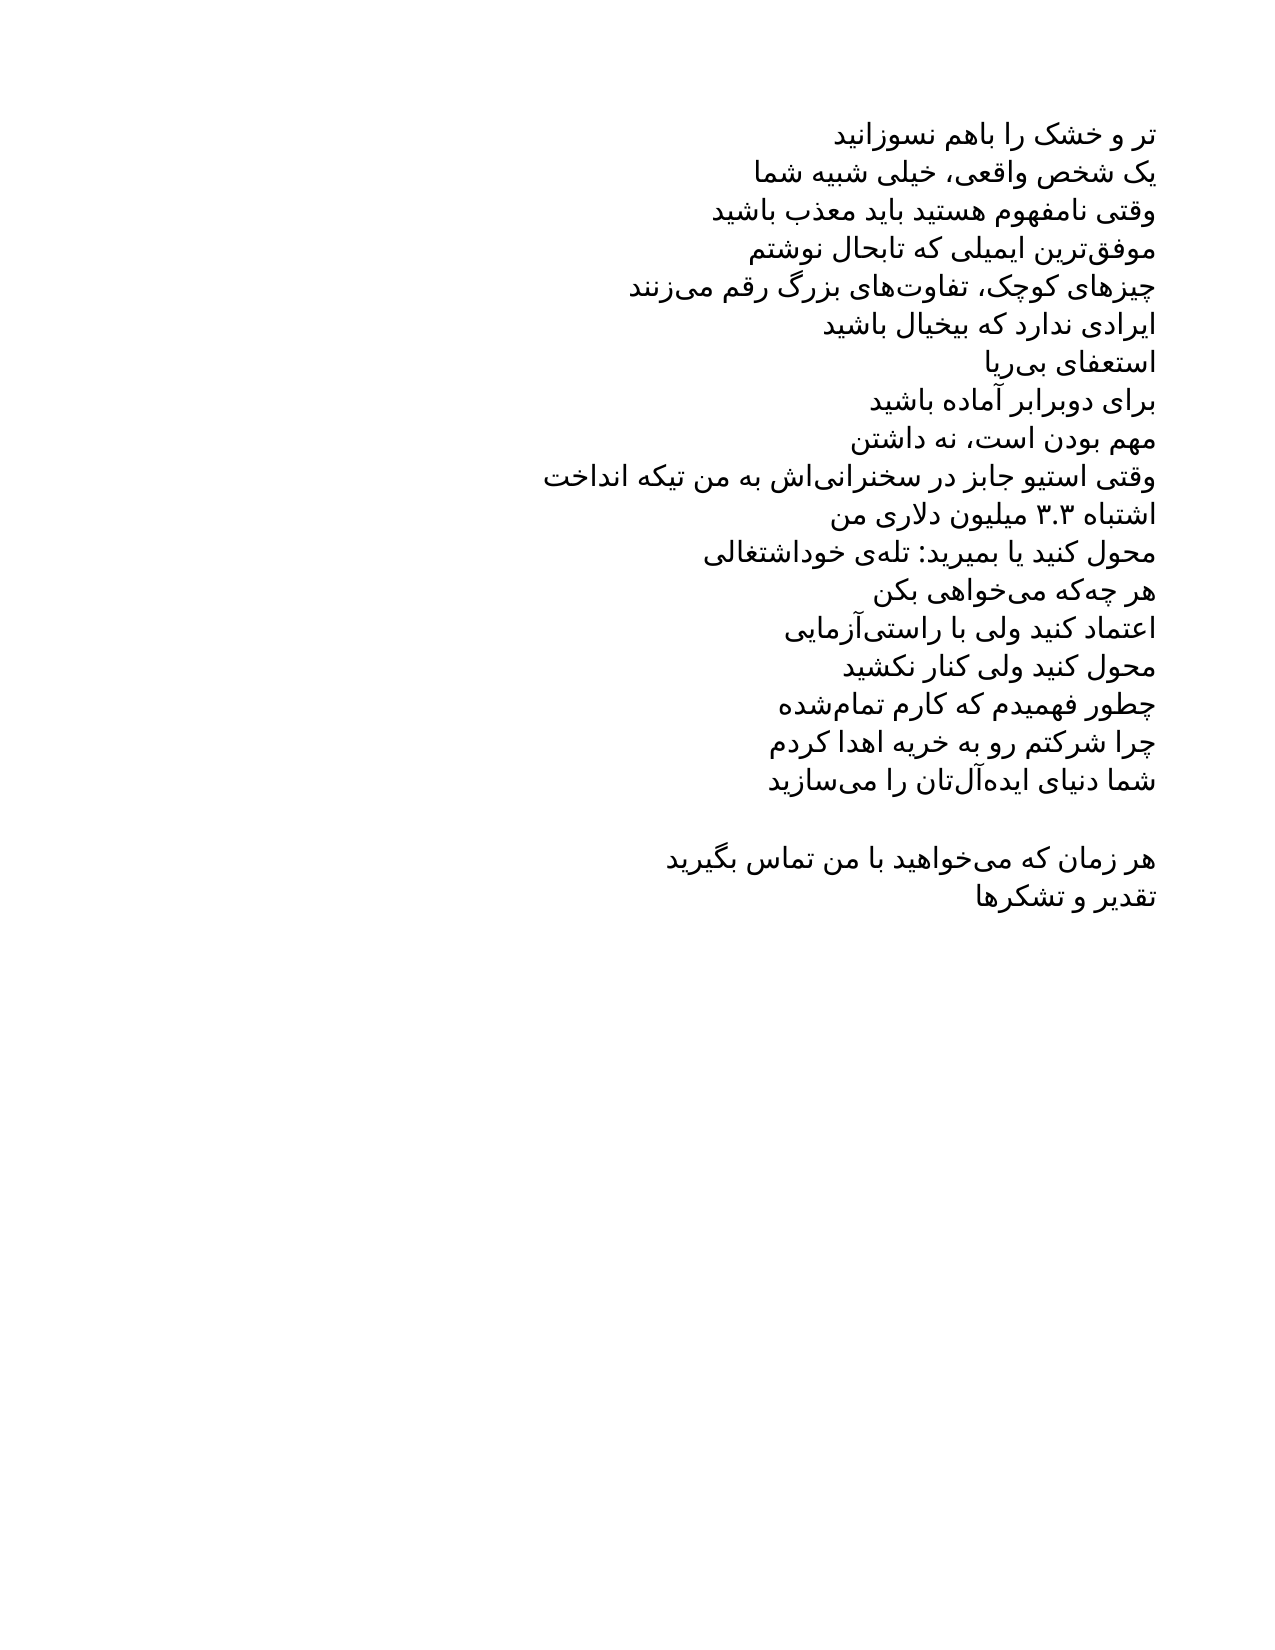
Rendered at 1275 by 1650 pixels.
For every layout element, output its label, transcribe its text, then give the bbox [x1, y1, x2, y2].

text وقتی استیو جابز در سخنرانی‌اش به من تیکه انداخت اشتباه ۳.۳ میلیون دلاری من [118, 460, 1157, 536]
text محول کنید ولی کنار نکشید [118, 650, 1157, 688]
text محول کنید یا بمیرید: تله‌ی خوداشتغالی [118, 536, 1157, 574]
text شما دنیای ایده‌آل‌تان را می‌سازید [118, 764, 1157, 802]
text هر زمان که می‌خواهید با من تماس بگیرید [118, 842, 1157, 880]
text تقدیر و تشکرها [118, 880, 1157, 918]
text چرا شرکتم رو به خریه اهدا کردم [118, 726, 1157, 764]
text هر چه‌که می‌خواهی بکن [118, 574, 1157, 612]
text چطور فهمیدم که کارم تمام‌شده [118, 688, 1157, 726]
text تر و خشک را باهم نسوزانید یک شخص واقعی، خیلی شبیه شما وقتی نامفهوم هستید باید معذب باشید موفق‌ترین ایمیلی که تابحال نوشتم چیزهای کوچک، تفاوت‌های بزرگ رقم می‌زنند ایرادی ندارد که بیخیال باشید استعفای بی‌ریا برای دوبرابر آماده باشید مهم بودن است، نه داشتن [118, 118, 1157, 460]
text اعتماد کنید ولی با راستی‌آزمایی [118, 612, 1157, 650]
